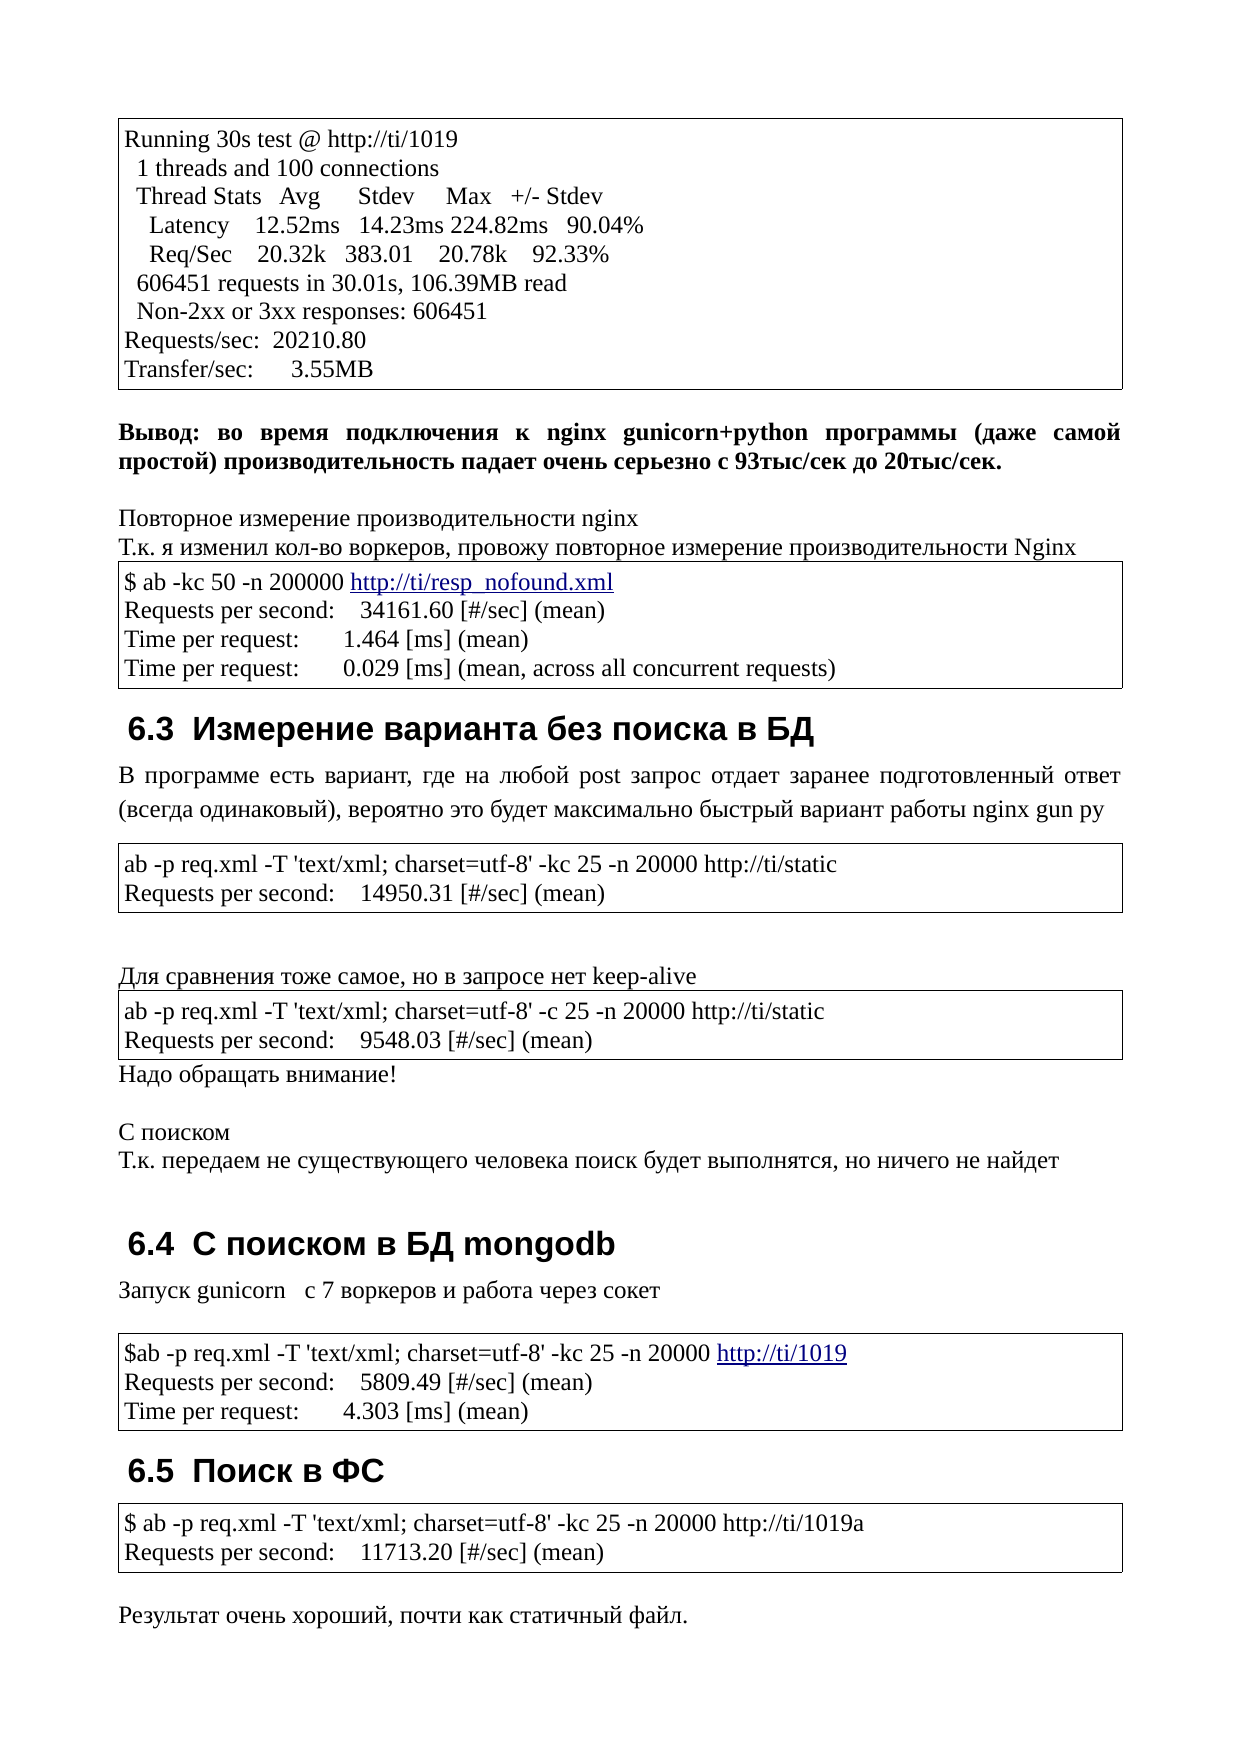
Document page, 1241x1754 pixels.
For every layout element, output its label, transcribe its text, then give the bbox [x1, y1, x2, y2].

table_header $ab -p req.xml -T 'text/xml; charset=utf-8' -kc 25 -n 20000 http://ti/1019 Requests per second: 5809.49 [#/sec] (mean) Time per request: 4.303 [ms] (mean) [119, 1334, 1122, 1430]
text Повторное измерение производительности nginx [118, 503, 1122, 532]
text В программе есть вариант, где на любой post запрос отдает заранее подготовленный ответ (всегда одинаковый), вероятно это будет максимально быстрый вариант работы nginx gun py [118, 760, 1122, 823]
text Для сравнения тоже самое, но в запросе нет keep-alive [118, 961, 1122, 990]
text Запуск gunicorn c 7 воркеров и работа через сокет [118, 1275, 1122, 1304]
table_header $ ab -p req.xml -T 'text/xml; charset=utf-8' -kc 25 -n 20000 http://ti/1019a Requests per second: 11713.20 [#/sec] (mean) [119, 1504, 1122, 1572]
table_header ab -p req.xml -T 'text/xml; charset=utf-8' -kc 25 -n 20000 http://ti/static Requests per second: 14950.31 [#/sec] (mean) [119, 844, 1122, 912]
table_header $ ab -kc 50 -n 200000 http://ti/resp_nofound.xml Requests per second: 34161.60 [#/sec] (mean) Time per request: 1.464 [ms] (mean) Time per request: 0.029 [ms] (mean, across all concurrent requests) [119, 562, 1122, 688]
subtitle Измерение варианта без поиска в БД [118, 708, 1122, 747]
text Вывод: во время подключения к nginx gunicorn+python программы (даже самой простой) производительность падает очень серьезно с 93тыс/сек до 20тыс/сек. [118, 417, 1122, 475]
text Результат очень хороший, почти как статичный файл. [118, 1600, 1122, 1629]
text С поиском [118, 1117, 1122, 1146]
text Т.к. я изменил кол-во воркеров, провожу повторное измерение производительности Nginx [118, 532, 1122, 561]
table_header Running 30s test @ http://ti/1019 1 threads and 100 connections Thread Stats Avg Stdev Max +/- Stdev Latency 12.52ms 14.23ms 224.82ms 90.04% Req/Sec 20.32k 383.01 20.78k 92.33% 606451 requests in 30.01s, 106.39MB read Non-2xx or 3xx responses: 606451 Requests/sec: 20210.80 Transfer/sec: 3.55MB [119, 119, 1122, 388]
subtitle С поиском в БД mongodb [118, 1224, 1122, 1263]
text Т.к. передаем не существующего человека поиск будет выполнятся, но ничего не найдет [118, 1146, 1122, 1174]
text Надо обращать внимание! [118, 1060, 1122, 1088]
table_header ab -p req.xml -T 'text/xml; charset=utf-8' -c 25 -n 20000 http://ti/static Requests per second: 9548.03 [#/sec] (mean) [119, 991, 1122, 1059]
subtitle Поиск в ФС [118, 1451, 1122, 1490]
